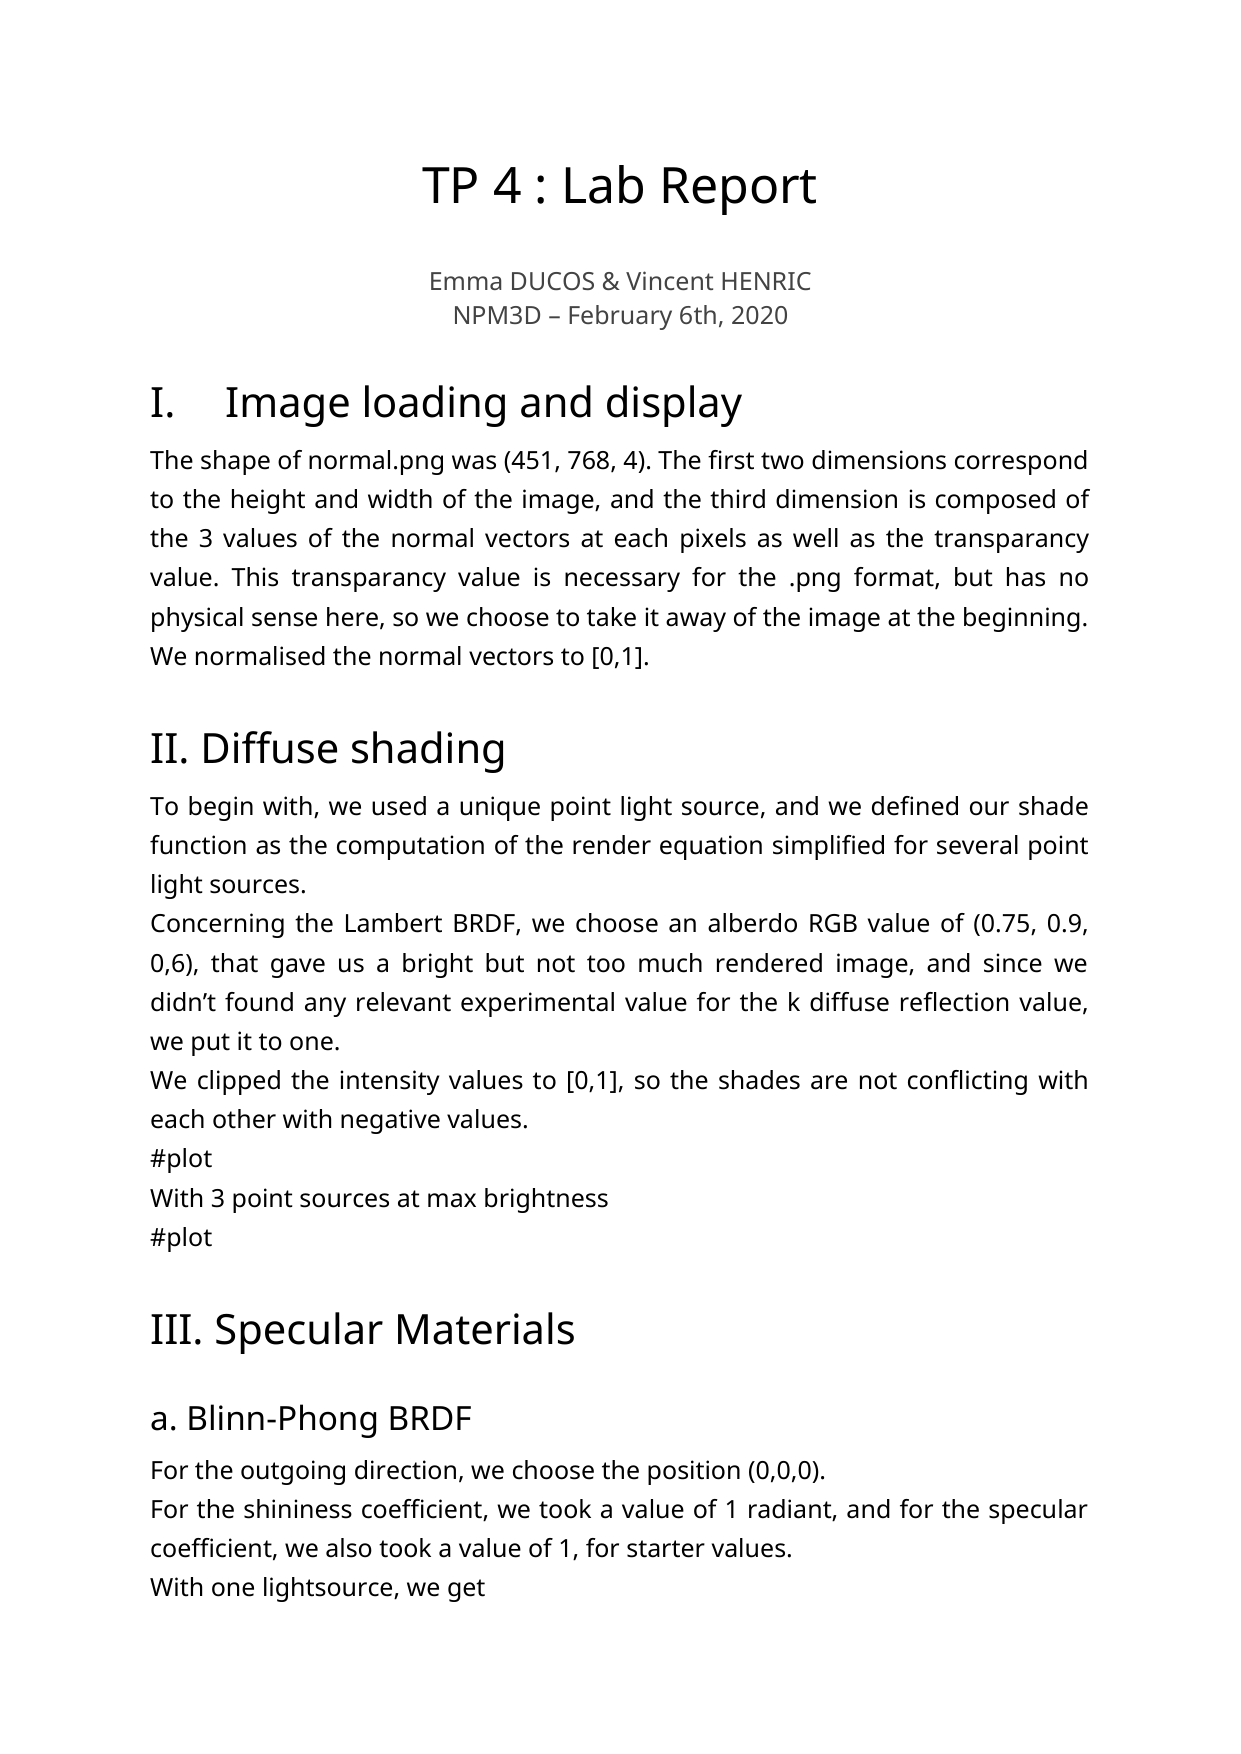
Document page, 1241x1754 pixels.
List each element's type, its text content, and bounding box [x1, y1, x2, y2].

text With one lightsource, we get [150, 1570, 1090, 1604]
text #plot [150, 1219, 1090, 1253]
text We normalised the normal vectors to [0,1]. [150, 638, 1090, 672]
text The shape of normal.png was (451, 768, 4). The first two dimensions correspond to the height and width of the image, and the third dimension is composed of the 3 values of the normal vectors at each pixels as well as the transparancy value. This transparancy value is necessary for the .png format, but has no physical sense here, so we choose to take it away of the image at the beginning. [150, 443, 1090, 633]
subtitle III. Specular Materials [150, 1300, 1090, 1357]
text With 3 point sources at max brightness [150, 1180, 1090, 1214]
text For the outgoing direction, we choose the position (0,0,0). [150, 1452, 1090, 1486]
subtitle I. Image loading and display [150, 373, 1090, 430]
text For the shininess coefficient, we took a value of 1 radiant, and for the specular coefficient, we also took a value of 1, for starter values. [150, 1492, 1090, 1565]
text #plot [150, 1141, 1090, 1175]
text To begin with, we used a unique point light source, and we defined our shade function as the computation of the render equation simplified for several point light sources. [150, 788, 1090, 901]
subtitle Emma DUCOS & Vincent HENRIC [150, 263, 1090, 298]
subtitle a. Blinn-Phong BRDF [150, 1394, 1090, 1440]
title TP 4 : Lab Report [150, 150, 1090, 218]
text Concerning the Lambert BRDF, we choose an alberdo RGB value of (0.75, 0.9, 0,6), that gave us a bright but not too much rendered image, and since we didn’t found any relevant experimental value for the k diffuse reflection value, we put it to one. [150, 906, 1090, 1058]
subtitle NPM3D – February 6th, 2020 [150, 298, 1090, 332]
subtitle II. Diffuse shading [150, 719, 1090, 776]
text We clipped the intensity values to [0,1], so the shades are not conflicting with each other with negative values. [150, 1063, 1090, 1136]
